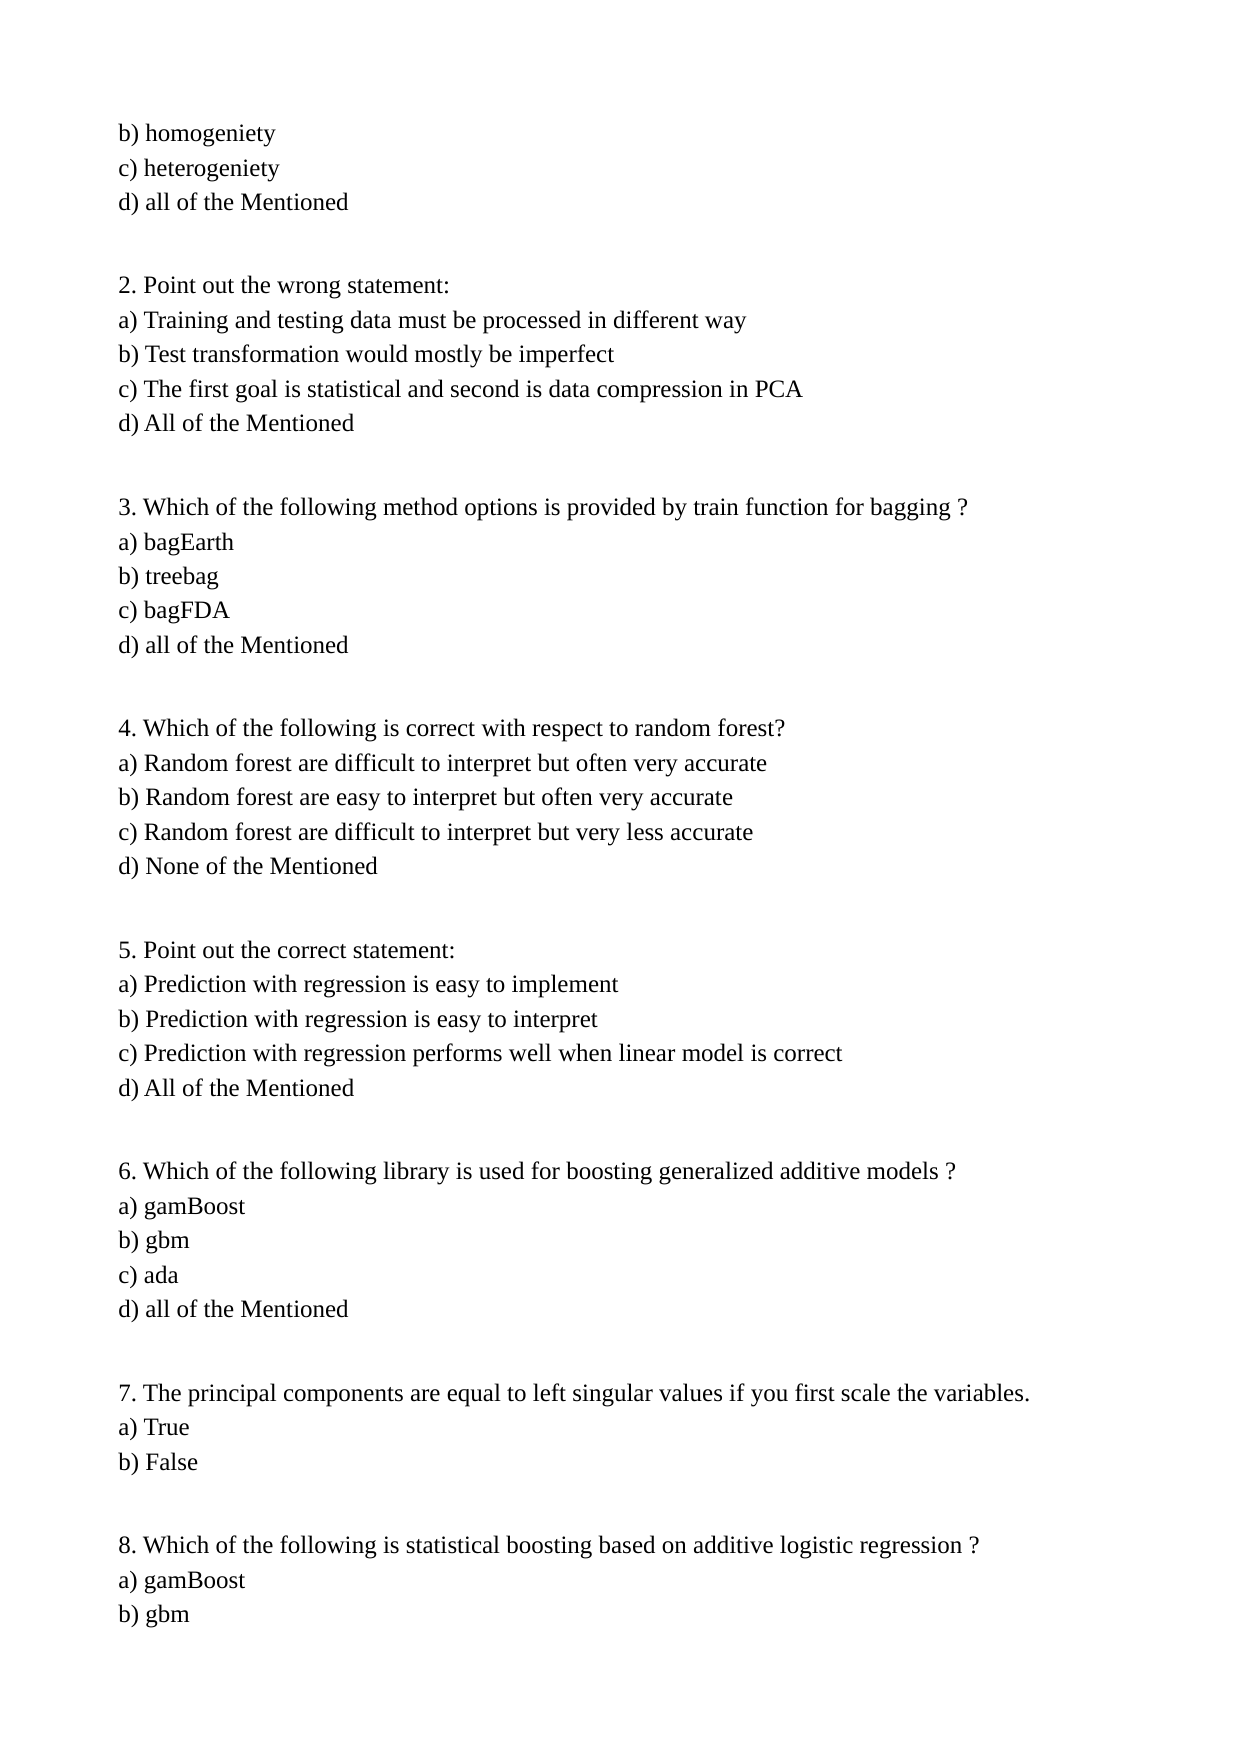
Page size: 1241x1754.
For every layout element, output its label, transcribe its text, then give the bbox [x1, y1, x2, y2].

text 6. Which of the following library is used for boosting generalized additive models ? a) gamBoost b) gbm c) ada d) all of the Mentioned [118, 1156, 1122, 1358]
text 3. Which of the following method options is provided by train function for bagging ? a) bagEarth b) treebag c) bagFDA d) all of the Mentioned [118, 492, 1122, 693]
text 4. Which of the following is correct with respect to random forest? a) Random forest are difficult to interpret but often very accurate b) Random forest are easy to interpret but often very accurate c) Random forest are difficult to interpret but very less accurate d) None of the Mentioned [118, 713, 1122, 915]
text b) homogeniety c) heterogeniety d) all of the Mentioned [118, 118, 1122, 250]
text 8. Which of the following is statistical boosting based on additive logistic regression ? a) gamBoost b) gbm [118, 1530, 1122, 1628]
text 5. Point out the correct statement: a) Prediction with regression is easy to implement b) Prediction with regression is easy to interpret c) Prediction with regression performs well when linear model is correct d) All of the Mentioned [118, 935, 1122, 1136]
text 2. Point out the wrong statement: a) Training and testing data must be processed in different way b) Test transformation would mostly be imperfect c) The first goal is statistical and second is data compression in PCA d) All of the Mentioned [118, 271, 1122, 472]
text 7. The principal components are equal to left singular values if you first scale the variables. a) True b) False [118, 1378, 1122, 1510]
